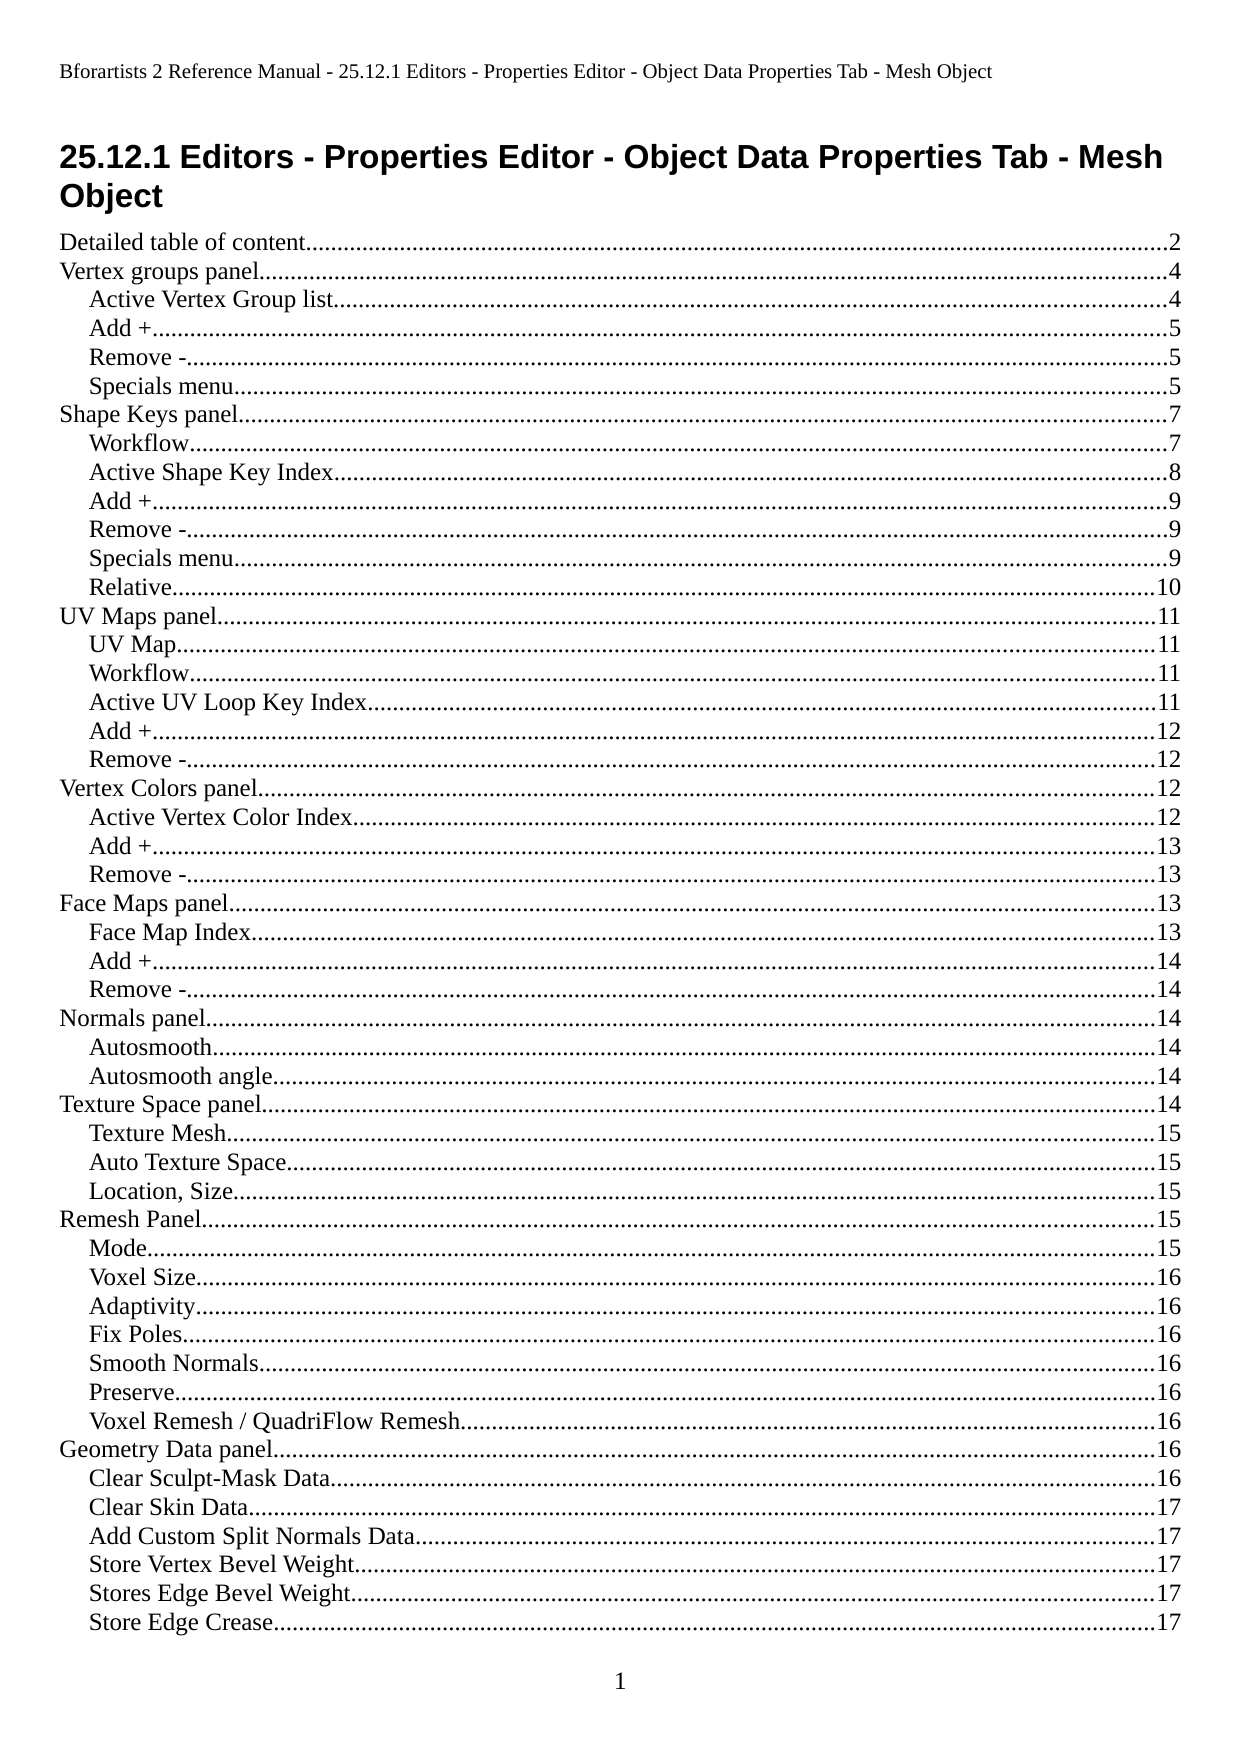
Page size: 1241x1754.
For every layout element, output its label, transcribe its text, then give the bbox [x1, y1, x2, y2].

text Mode 15 [88, 1233, 1181, 1262]
text Texture Mesh 15 [88, 1118, 1181, 1147]
text Relative 10 [88, 572, 1181, 601]
text Store Vertex Bevel Weight 17 [88, 1549, 1181, 1578]
text Add + 5 [88, 313, 1181, 342]
text Voxel Size 16 [88, 1262, 1181, 1291]
text Active Shape Key Index 8 [88, 457, 1181, 486]
text Location, Size 15 [88, 1176, 1181, 1204]
text Active Vertex Color Index 12 [88, 802, 1181, 831]
text Adaptivity 16 [88, 1291, 1181, 1319]
text Stores Edge Bevel Weight 17 [88, 1578, 1181, 1607]
text Clear Skin Data 17 [88, 1492, 1181, 1521]
text Autosmooth angle 14 [88, 1061, 1181, 1089]
text Specials menu 9 [88, 543, 1181, 572]
text Remove - 5 [88, 342, 1181, 371]
text Smooth Normals 16 [88, 1348, 1181, 1377]
subtitle 25.12.1 Editors - Properties Editor - Object Data Properties Tab - Mesh Object [59, 138, 1181, 214]
text Add + 9 [88, 486, 1181, 514]
text Add Custom Split Normals Data 17 [88, 1521, 1181, 1549]
text Active UV Loop Key Index 11 [88, 687, 1181, 716]
text Remove - 13 [88, 859, 1181, 888]
text Auto Texture Space 15 [88, 1147, 1181, 1176]
text Geometry Data panel 16 [59, 1434, 1181, 1463]
text Add + 12 [88, 716, 1181, 744]
text Vertex groups panel 4 [59, 256, 1181, 284]
text UV Map 11 [88, 629, 1181, 658]
text Remesh Panel 15 [59, 1204, 1181, 1233]
text Texture Space panel 14 [59, 1089, 1181, 1118]
text Specials menu 5 [88, 371, 1181, 399]
text Preserve 16 [88, 1377, 1181, 1406]
text Normals panel 14 [59, 1003, 1181, 1032]
text Workflow 7 [88, 428, 1181, 457]
text Active Vertex Group list 4 [88, 284, 1181, 313]
text Remove - 9 [88, 514, 1181, 543]
text Autosmooth 14 [88, 1032, 1181, 1061]
text Voxel Remesh / QuadriFlow Remesh 16 [88, 1406, 1181, 1434]
text Shape Keys panel 7 [59, 399, 1181, 428]
text Fix Poles 16 [88, 1319, 1181, 1348]
text Face Map Index 13 [88, 917, 1181, 946]
text Add + 13 [88, 831, 1181, 859]
text Workflow 11 [88, 658, 1181, 687]
text Clear Sculpt-Mask Data 16 [88, 1463, 1181, 1492]
text Face Maps panel 13 [59, 888, 1181, 917]
text Add + 14 [88, 946, 1181, 974]
text Detailed table of content 2 [59, 227, 1181, 256]
text Store Edge Crease 17 [88, 1607, 1181, 1636]
text Vertex Colors panel 12 [59, 773, 1181, 802]
text Remove - 12 [88, 744, 1181, 773]
text Remove - 14 [88, 974, 1181, 1003]
text UV Maps panel 11 [59, 601, 1181, 629]
